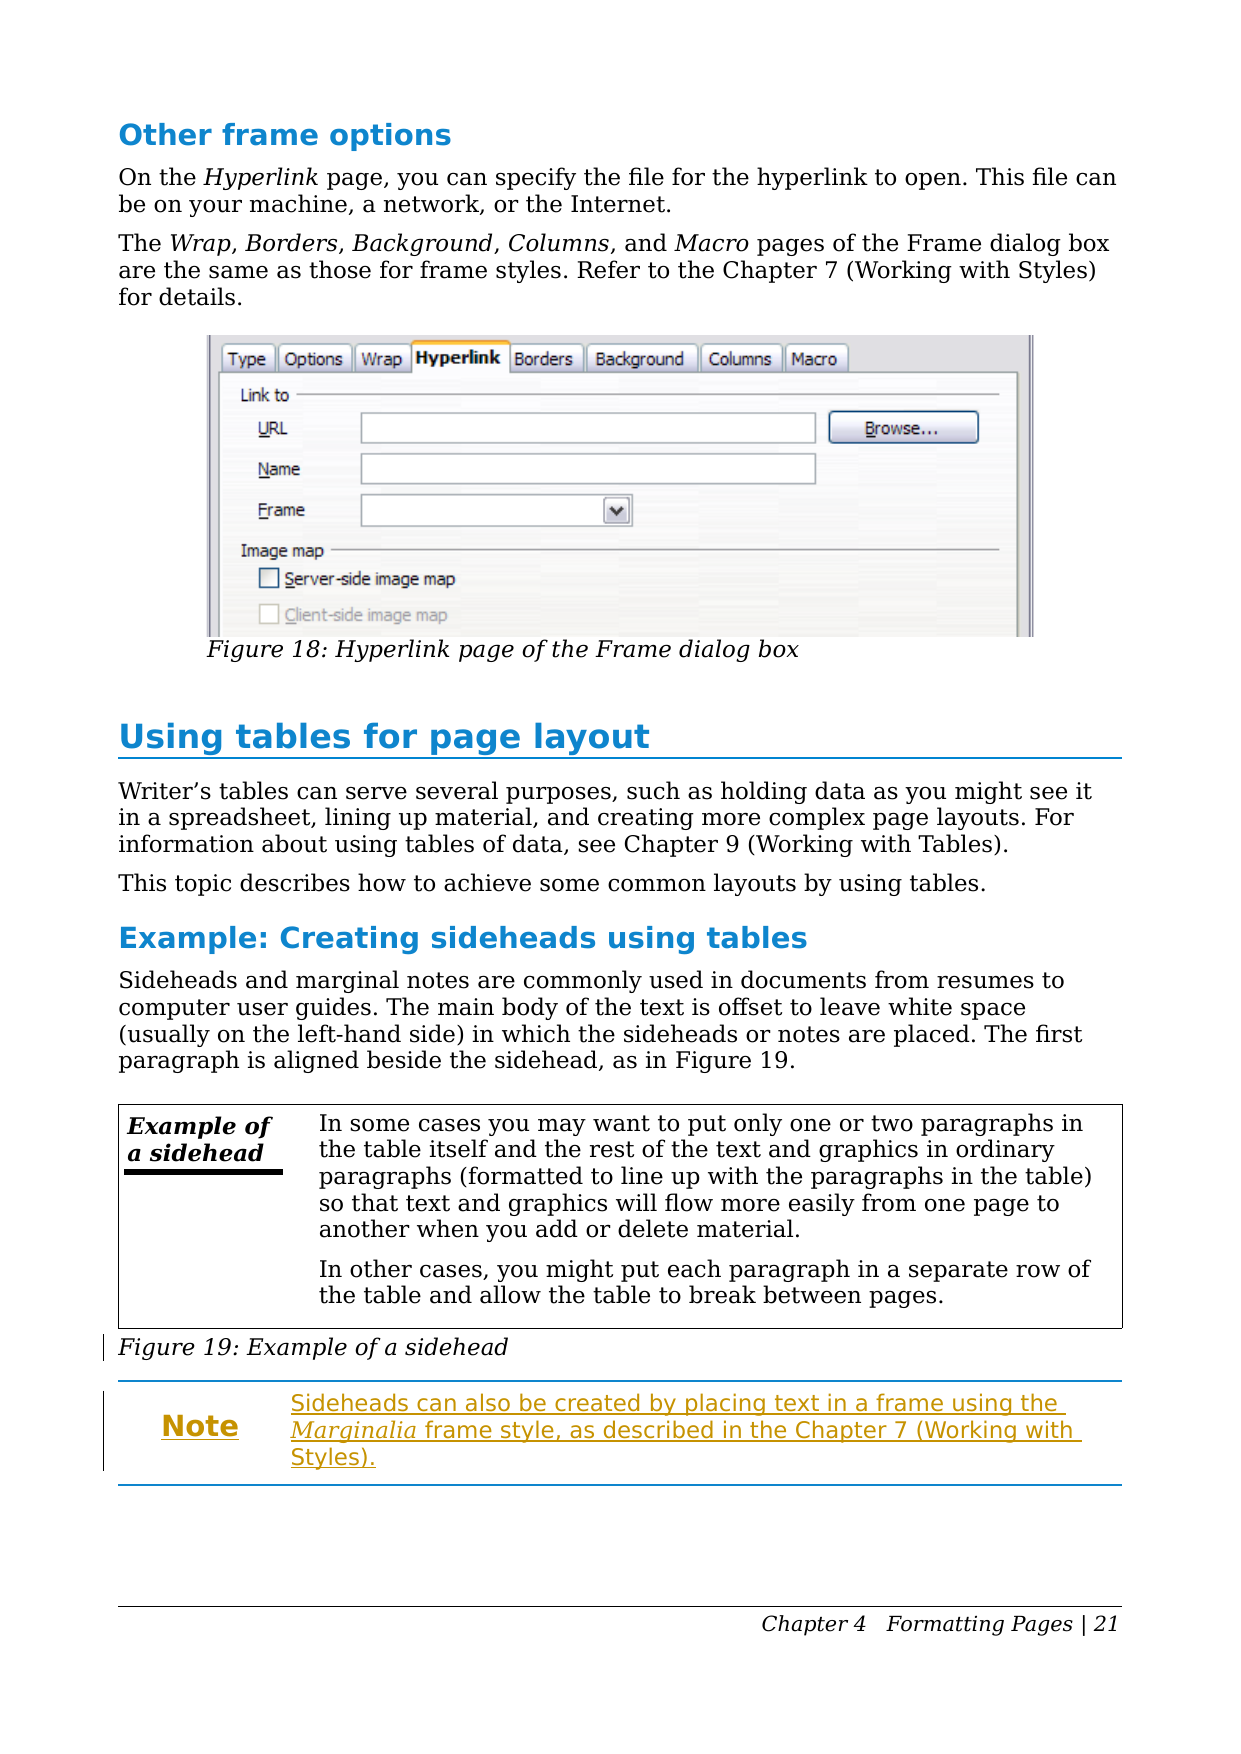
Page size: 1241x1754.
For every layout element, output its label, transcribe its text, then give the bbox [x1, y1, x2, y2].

text The Wrap, Borders, Background, Columns, and Macro pages of the Frame dialog box are the same as those for frame styles. Refer to the Chapter 7 (Working with Styles) for details. [118, 230, 1122, 310]
table_header In some cases you may want to put only one or two paragraphs in the table itself and the rest of the text and graphics in ordinary paragraphs (formatted to line up with the paragraphs in the table) so that text and graphics will flow more easily from one page to another when you add or delete material. In other cases, you might put each paragraph in a separate row of the table and allow the table to break between pages. [313, 1105, 1122, 1328]
text On the Hyperlink page, you can specify the file for the hyperlink to open. This file can be on your machine, a network, or the Internet. [118, 164, 1122, 218]
text Sideheads and marginal notes are commonly used in documents from resumes to computer user guides. The main body of the text is offset to leave white space (usually on the left-hand side) in which the sideheads or notes are placed. The first paragraph is aligned beside the sidehead, as in Figure 19. [118, 968, 1122, 1074]
picture [206, 335, 1034, 637]
text Writer’s tables can serve several purposes, such as holding data as you might see it in a spreadsheet, lining up material, and creating more complex page layouts. For information about using tables of data, see Chapter 9 (Working with Tables). [118, 778, 1122, 858]
text Figure 18: Hyperlink page of the Frame dialog box [207, 637, 1033, 663]
subtitle Using tables for page layout [118, 718, 1122, 757]
subtitle Other frame options [118, 118, 1122, 152]
table_header Note [118, 1382, 281, 1484]
subtitle Example: Creating sideheads using tables [118, 921, 1122, 955]
text This topic describes how to achieve some common layouts by using tables. [118, 870, 1122, 897]
table_header Example of a sidehead [119, 1105, 312, 1328]
text Figure 19: Example of a sidehead [118, 1334, 1122, 1361]
table_header Sideheads can also be created by placing text in a frame using the Marginalia frame style, as described in the Chapter 7 (Working with Styles). [281, 1382, 1122, 1484]
